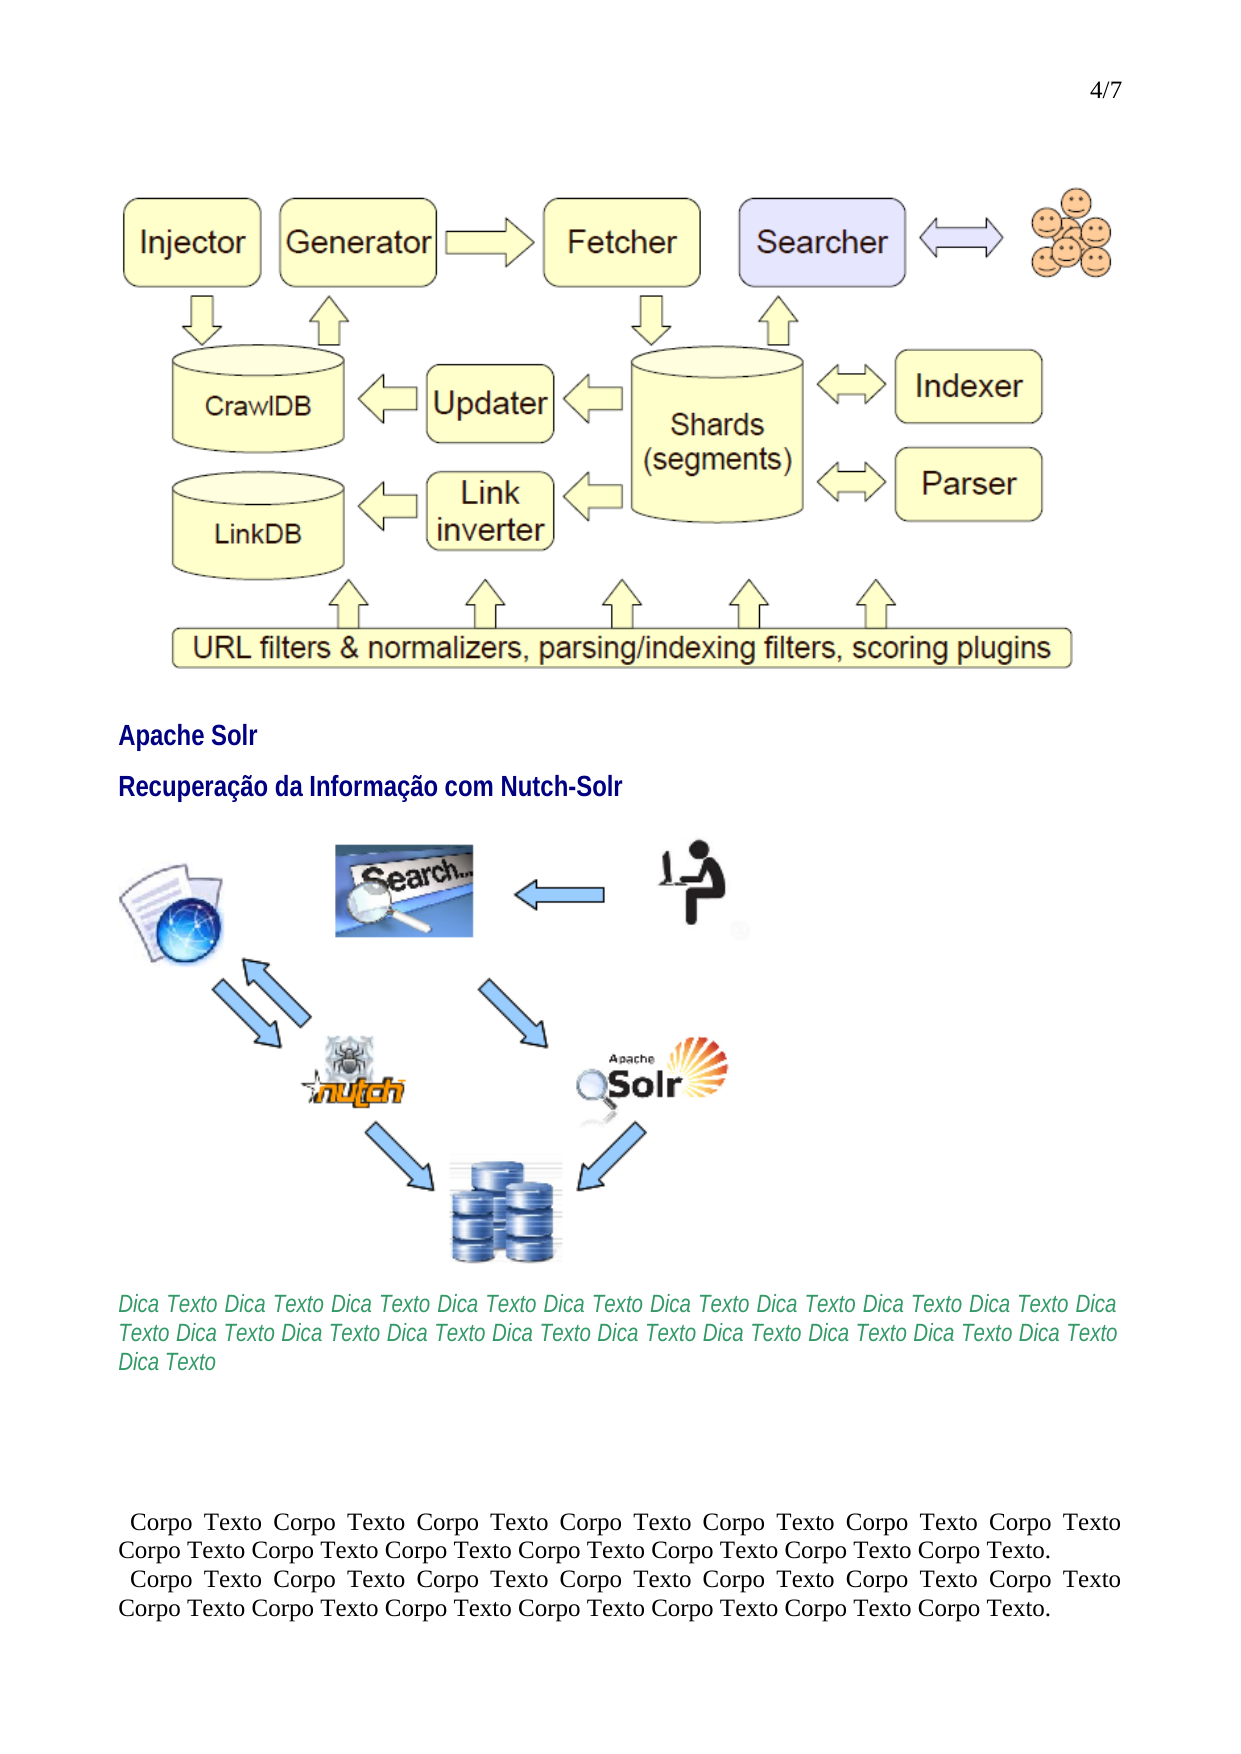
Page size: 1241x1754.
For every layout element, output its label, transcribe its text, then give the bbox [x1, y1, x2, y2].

text Recuperação da Informação com Nutch-Solr [118, 769, 1122, 803]
text Dica Texto Dica Texto Dica Texto Dica Texto Dica Texto Dica Texto Dica Texto Dica Texto Dica Texto Dica Texto Dica Texto Dica Texto Dica Texto Dica Texto Dica Texto Dica Texto Dica Texto Dica Texto Dica Texto Dica Texto [118, 1289, 1122, 1375]
text Corpo Texto Corpo Texto Corpo Texto Corpo Texto Corpo Texto Corpo Texto Corpo Texto Corpo Texto Corpo Texto Corpo Texto Corpo Texto Corpo Texto Corpo Texto Corpo Texto. [118, 1507, 1122, 1564]
picture [118, 820, 752, 1265]
text Apache Solr [118, 718, 1122, 752]
text Corpo Texto Corpo Texto Corpo Texto Corpo Texto Corpo Texto Corpo Texto Corpo Texto Corpo Texto Corpo Texto Corpo Texto Corpo Texto Corpo Texto Corpo Texto Corpo Texto. [118, 1564, 1122, 1622]
picture [118, 161, 1123, 694]
